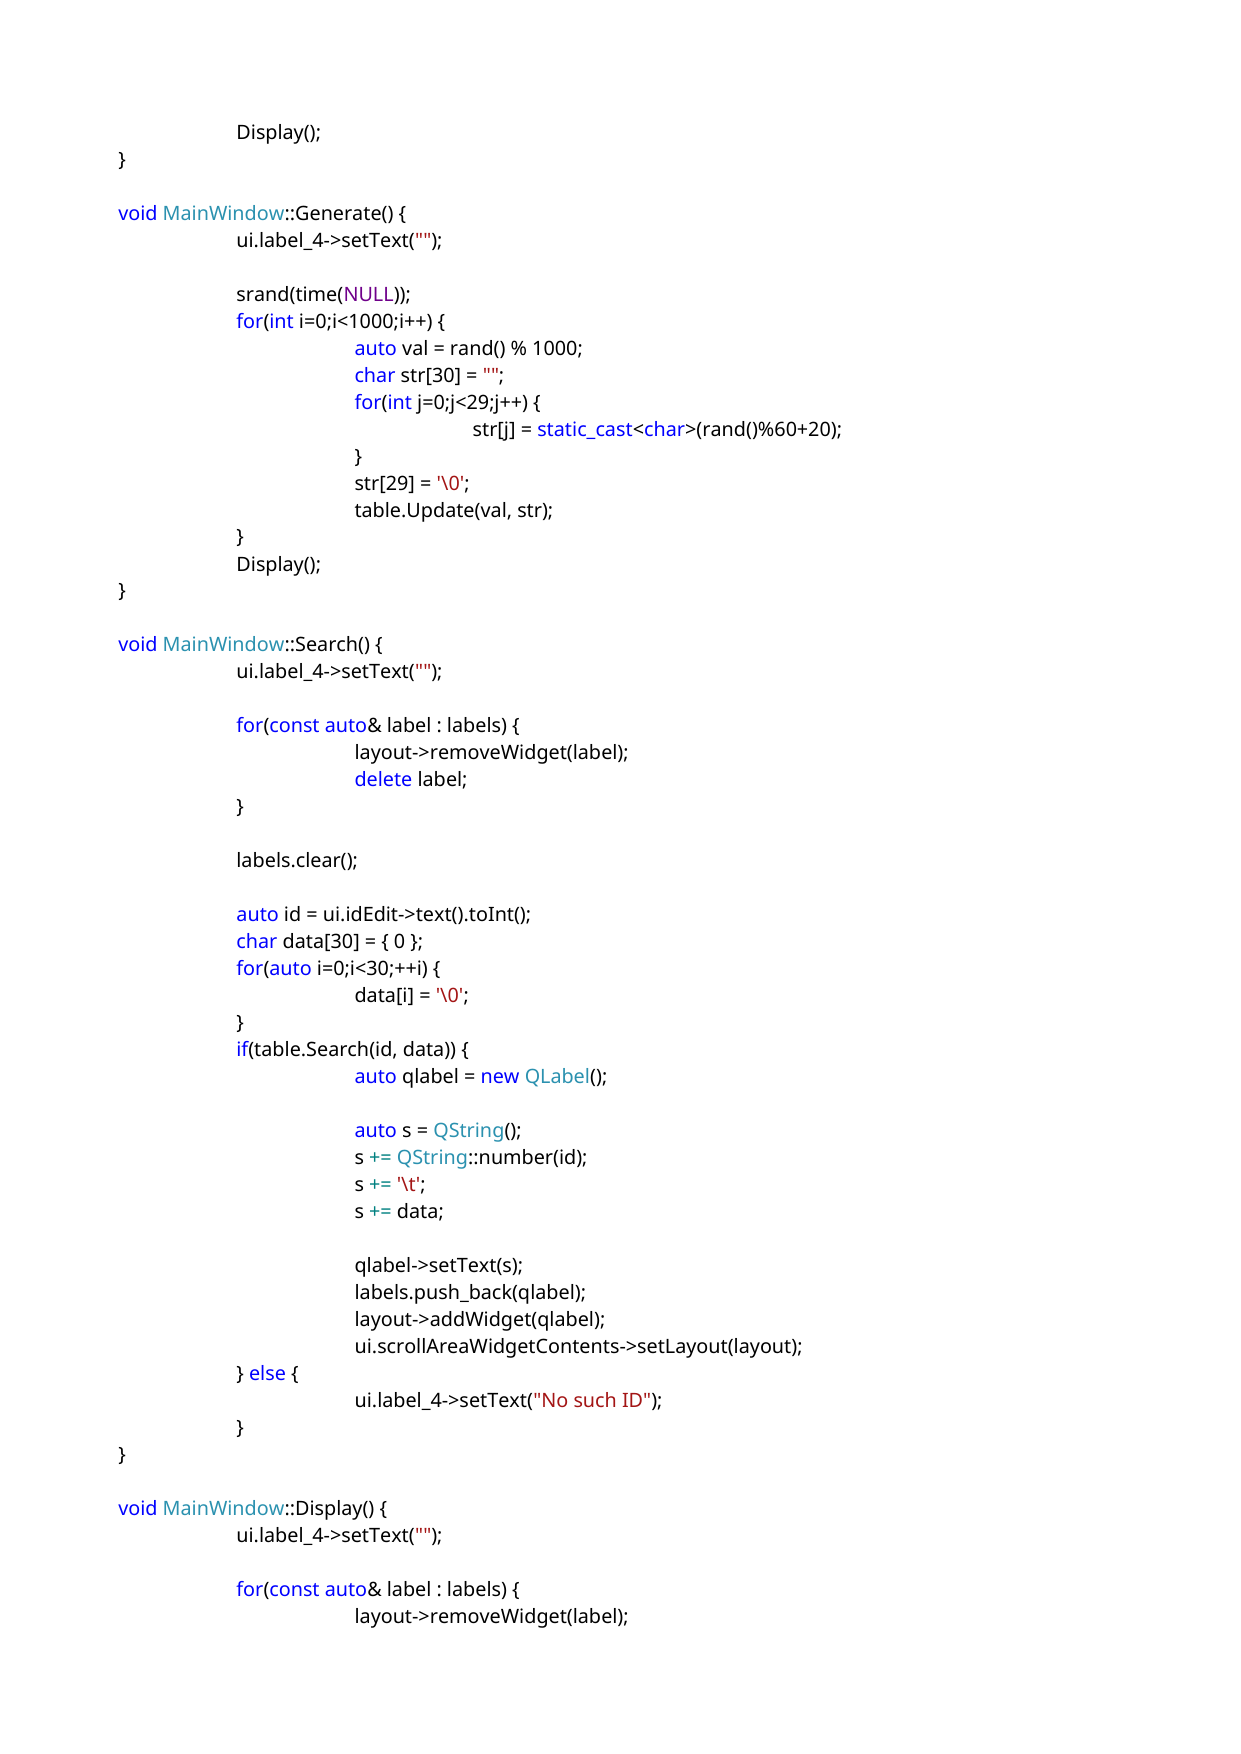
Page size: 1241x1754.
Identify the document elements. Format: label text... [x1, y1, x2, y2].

text } [118, 1413, 1122, 1440]
text Display(); [118, 550, 1122, 577]
text labels.push_back(qlabel); [118, 1278, 1122, 1305]
text ui.scrollAreaWidgetContents->setLayout(layout); [118, 1332, 1122, 1359]
text for(const auto& label : labels) { [118, 712, 1122, 739]
text ui.label_4->setText("No such ID"); [118, 1386, 1122, 1413]
text Display(); [118, 118, 1122, 145]
text } [118, 577, 1122, 604]
text char str[30] = ""; [118, 361, 1122, 388]
text } [118, 793, 1122, 819]
text char data[30] = { 0 }; [118, 927, 1122, 954]
text ui.label_4->setText(""); [118, 658, 1122, 685]
text void MainWindow::Display() { [118, 1494, 1122, 1521]
text void MainWindow::Search() { [118, 631, 1122, 658]
text } [118, 523, 1122, 550]
text delete label; [118, 766, 1122, 793]
text ui.label_4->setText(""); [118, 1521, 1122, 1548]
text s += QString::number(id); [118, 1143, 1122, 1170]
text labels.clear(); [118, 847, 1122, 873]
text s += data; [118, 1197, 1122, 1224]
text for(int i=0;i<1000;i++) { [118, 307, 1122, 334]
text for(auto i=0;i<30;++i) { [118, 954, 1122, 981]
text qlabel->setText(s); [118, 1251, 1122, 1278]
text void MainWindow::Generate() { [118, 199, 1122, 226]
text srand(time(NULL)); [118, 280, 1122, 307]
text } [118, 1008, 1122, 1035]
text layout->removeWidget(label); [118, 1602, 1122, 1629]
text for(const auto& label : labels) { [118, 1575, 1122, 1602]
text } else { [118, 1359, 1122, 1386]
text str[29] = '\0'; [118, 469, 1122, 496]
text if(table.Search(id, data)) { [118, 1035, 1122, 1062]
text data[i] = '\0'; [118, 981, 1122, 1008]
text auto qlabel = new QLabel(); [118, 1062, 1122, 1089]
text layout->removeWidget(label); [118, 739, 1122, 766]
text auto id = ui.idEdit->text().toInt(); [118, 901, 1122, 927]
text auto s = QString(); [118, 1116, 1122, 1143]
text str[j] = static_cast<char>(rand()%60+20); [118, 415, 1122, 442]
text table.Update(val, str); [118, 496, 1122, 523]
text } [118, 145, 1122, 172]
text ui.label_4->setText(""); [118, 226, 1122, 253]
text layout->addWidget(qlabel); [118, 1305, 1122, 1332]
text } [118, 1440, 1122, 1467]
text } [118, 442, 1122, 469]
text auto val = rand() % 1000; [118, 334, 1122, 361]
text s += '\t'; [118, 1170, 1122, 1197]
text for(int j=0;j<29;j++) { [118, 388, 1122, 415]
